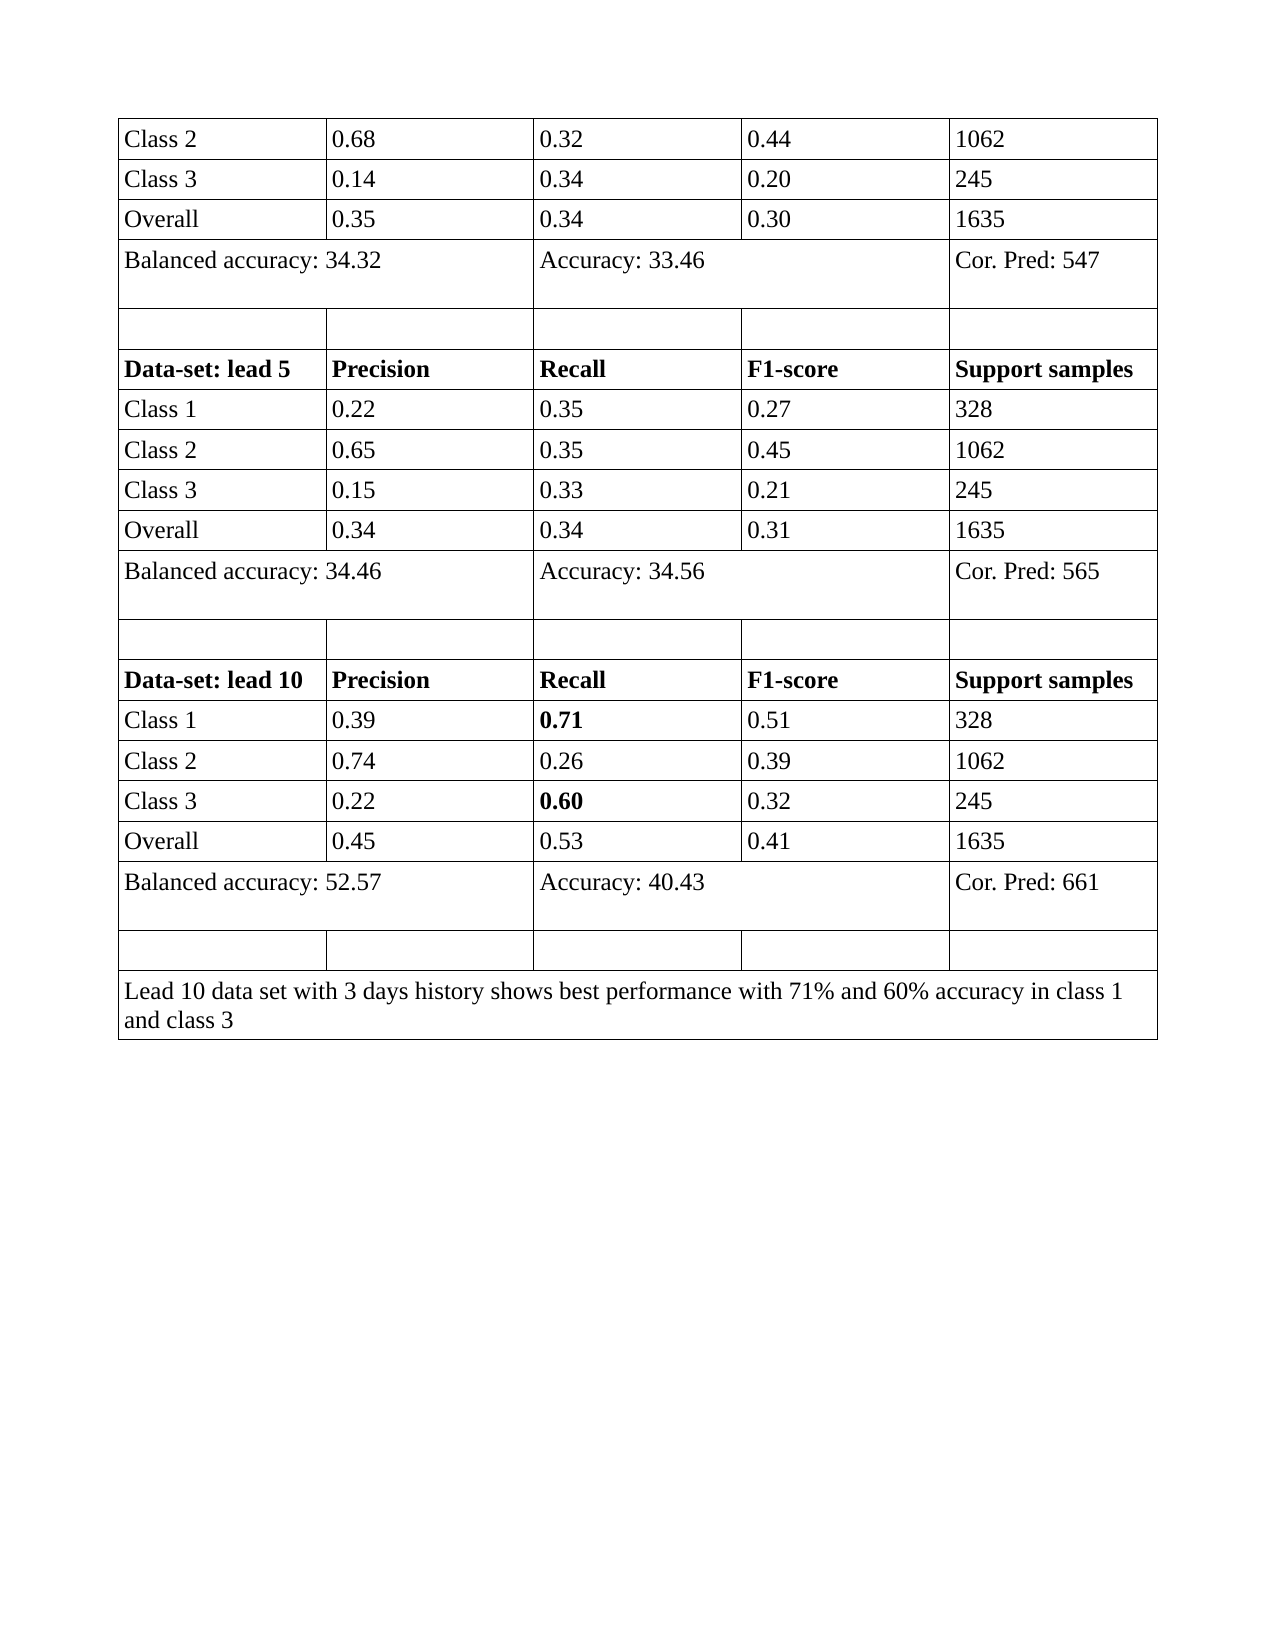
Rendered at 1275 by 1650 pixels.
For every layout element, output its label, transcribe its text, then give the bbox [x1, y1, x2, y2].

table_cell 0.15 [327, 470, 533, 510]
table_cell Support samples [950, 660, 1157, 700]
table_cell Accuracy: 34.56 [534, 551, 949, 619]
table_cell 328 [950, 390, 1157, 429]
table_cell [742, 620, 949, 659]
table_cell 0.53 [534, 822, 741, 861]
table_cell 0.39 [742, 741, 949, 780]
table_cell [534, 620, 741, 659]
table_cell Class 2 [119, 741, 326, 780]
table_cell Class 1 [119, 390, 326, 429]
table_cell 0.41 [742, 822, 949, 861]
table_cell Balanced accuracy: 52.57 [119, 862, 533, 930]
table_cell Data-set: lead 5 [119, 350, 326, 389]
table_cell [119, 620, 326, 659]
table_cell 245 [950, 160, 1157, 199]
table_cell 1062 [950, 741, 1157, 780]
table_cell Cor. Pred: 661 [950, 862, 1157, 930]
table_cell Overall [119, 822, 326, 861]
table_cell 0.30 [742, 200, 949, 239]
table_cell 0.65 [327, 430, 533, 469]
table_cell 245 [950, 781, 1157, 821]
table_cell [534, 931, 741, 970]
table_cell 0.31 [742, 511, 949, 550]
table_cell F1-score [742, 350, 949, 389]
table_cell 0.33 [534, 470, 741, 510]
table_cell 0.45 [327, 822, 533, 861]
table_cell [534, 309, 741, 348]
table_cell [742, 931, 949, 970]
table_cell Class 3 [119, 781, 326, 821]
table_cell [327, 620, 533, 659]
table_cell Precision [327, 660, 533, 700]
table_cell F1-score [742, 660, 949, 700]
table_cell Class 1 [119, 701, 326, 740]
table_cell [119, 309, 326, 348]
table_cell 0.60 [534, 781, 741, 821]
table_cell Class 3 [119, 160, 326, 199]
table_cell 1062 [950, 119, 1157, 158]
table_cell [742, 309, 949, 348]
table_cell Cor. Pred: 547 [950, 240, 1157, 308]
table_cell [950, 931, 1157, 970]
table_cell 1062 [950, 430, 1157, 469]
table_cell Balanced accuracy: 34.46 [119, 551, 533, 619]
table_cell Accuracy: 40.43 [534, 862, 949, 930]
table_cell 0.68 [327, 119, 533, 158]
table_cell 0.26 [534, 741, 741, 780]
table_cell Class 2 [119, 119, 326, 158]
table_cell 0.34 [534, 160, 741, 199]
table_cell Overall [119, 511, 326, 550]
table_cell 0.34 [327, 511, 533, 550]
table_cell 1635 [950, 511, 1157, 550]
table_cell 0.39 [327, 701, 533, 740]
table_cell 0.45 [742, 430, 949, 469]
table_cell Balanced accuracy: 34.32 [119, 240, 533, 308]
table_cell 0.51 [742, 701, 949, 740]
table_cell Recall [534, 660, 741, 700]
table_cell 0.32 [534, 119, 741, 158]
table_cell 0.74 [327, 741, 533, 780]
table_cell [327, 931, 533, 970]
table_cell 0.71 [534, 701, 741, 740]
table_cell 0.27 [742, 390, 949, 429]
table_cell Support samples [950, 350, 1157, 389]
table_cell 1635 [950, 822, 1157, 861]
table_cell 0.35 [534, 390, 741, 429]
table_cell 0.34 [534, 200, 741, 239]
table_cell 0.21 [742, 470, 949, 510]
table_cell Accuracy: 33.46 [534, 240, 949, 308]
table_cell 1635 [950, 200, 1157, 239]
table_cell Class 2 [119, 430, 326, 469]
table_cell Data-set: lead 10 [119, 660, 326, 700]
table_cell 0.20 [742, 160, 949, 199]
table_cell [119, 931, 326, 970]
table_cell [950, 309, 1157, 348]
table_cell 0.32 [742, 781, 949, 821]
table_cell Recall [534, 350, 741, 389]
table_cell Cor. Pred: 565 [950, 551, 1157, 619]
table_cell Overall [119, 200, 326, 239]
table_cell Class 3 [119, 470, 326, 510]
table_cell [950, 620, 1157, 659]
table_cell 0.34 [534, 511, 741, 550]
table_cell 245 [950, 470, 1157, 510]
table_cell Precision [327, 350, 533, 389]
table_cell 0.44 [742, 119, 949, 158]
table_cell 0.35 [534, 430, 741, 469]
table_cell 328 [950, 701, 1157, 740]
table_cell 0.22 [327, 781, 533, 821]
table_cell [327, 309, 533, 348]
table_cell 0.14 [327, 160, 533, 199]
table_cell 0.22 [327, 390, 533, 429]
table_cell Lead 10 data set with 3 days history shows best performance with 71% and 60% accuracy in class 1 and class 3 [119, 971, 1157, 1039]
table_cell 0.35 [327, 200, 533, 239]
